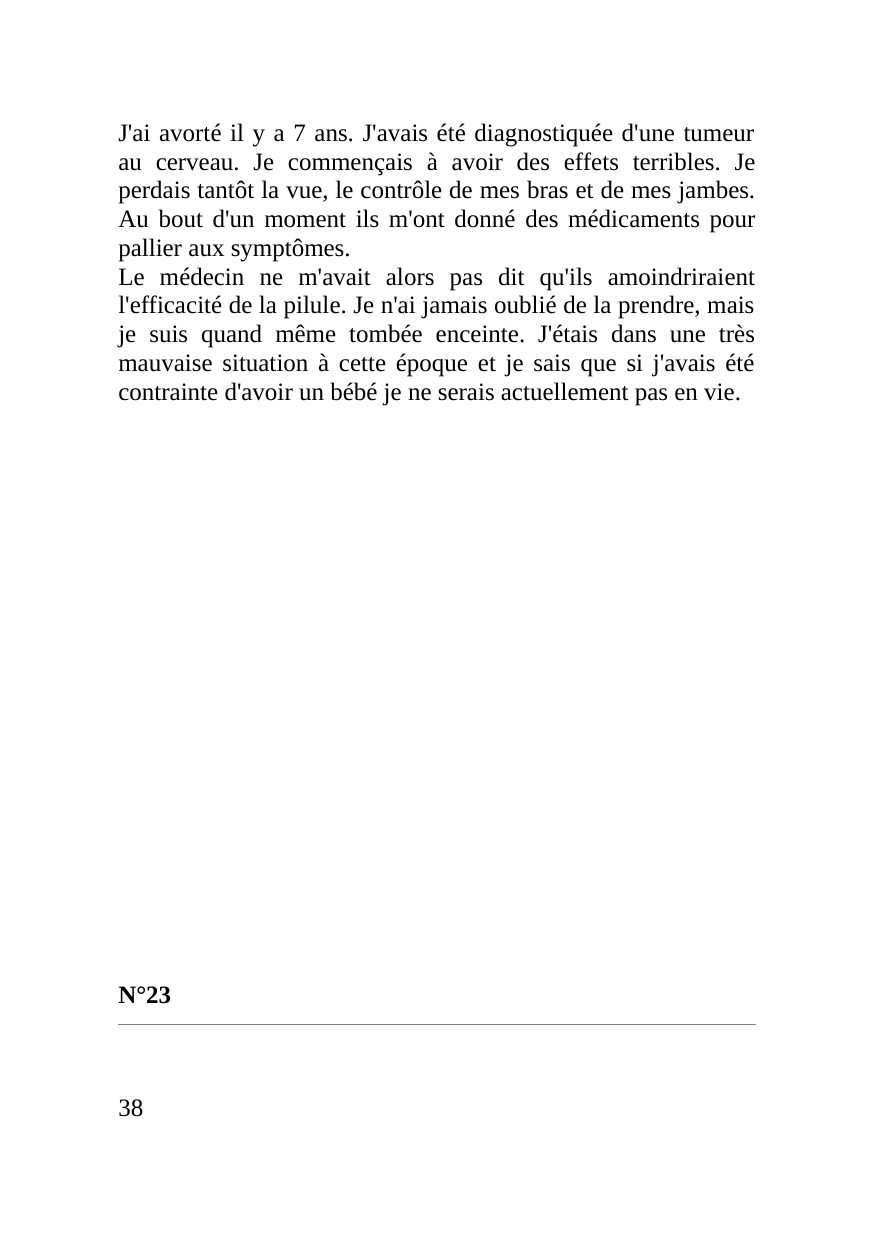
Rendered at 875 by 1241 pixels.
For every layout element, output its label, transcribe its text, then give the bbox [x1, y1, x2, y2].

text Le médecin ne m'avait alors pas dit qu'ils amoindriraient l'efficacité de la pilule. Je n'ai jamais oublié de la prendre, mais je suis quand même tombée enceinte. J'étais dans une très mauvaise situation à cette époque et je sais que si j'avais été contrainte d'avoir un bébé je ne serais actuellement pas en vie. [118, 262, 756, 406]
text J'ai avorté il y a 7 ans. J'avais été diagnostiquée d'une tumeur au cerveau. Je commençais à avoir des effets terribles. Je perdais tantôt la vue, le contrôle de mes bras et de mes jambes. Au bout d'un moment ils m'ont donné des médicaments pour pallier aux symptômes. [118, 118, 756, 262]
text N°23 [118, 981, 756, 1009]
